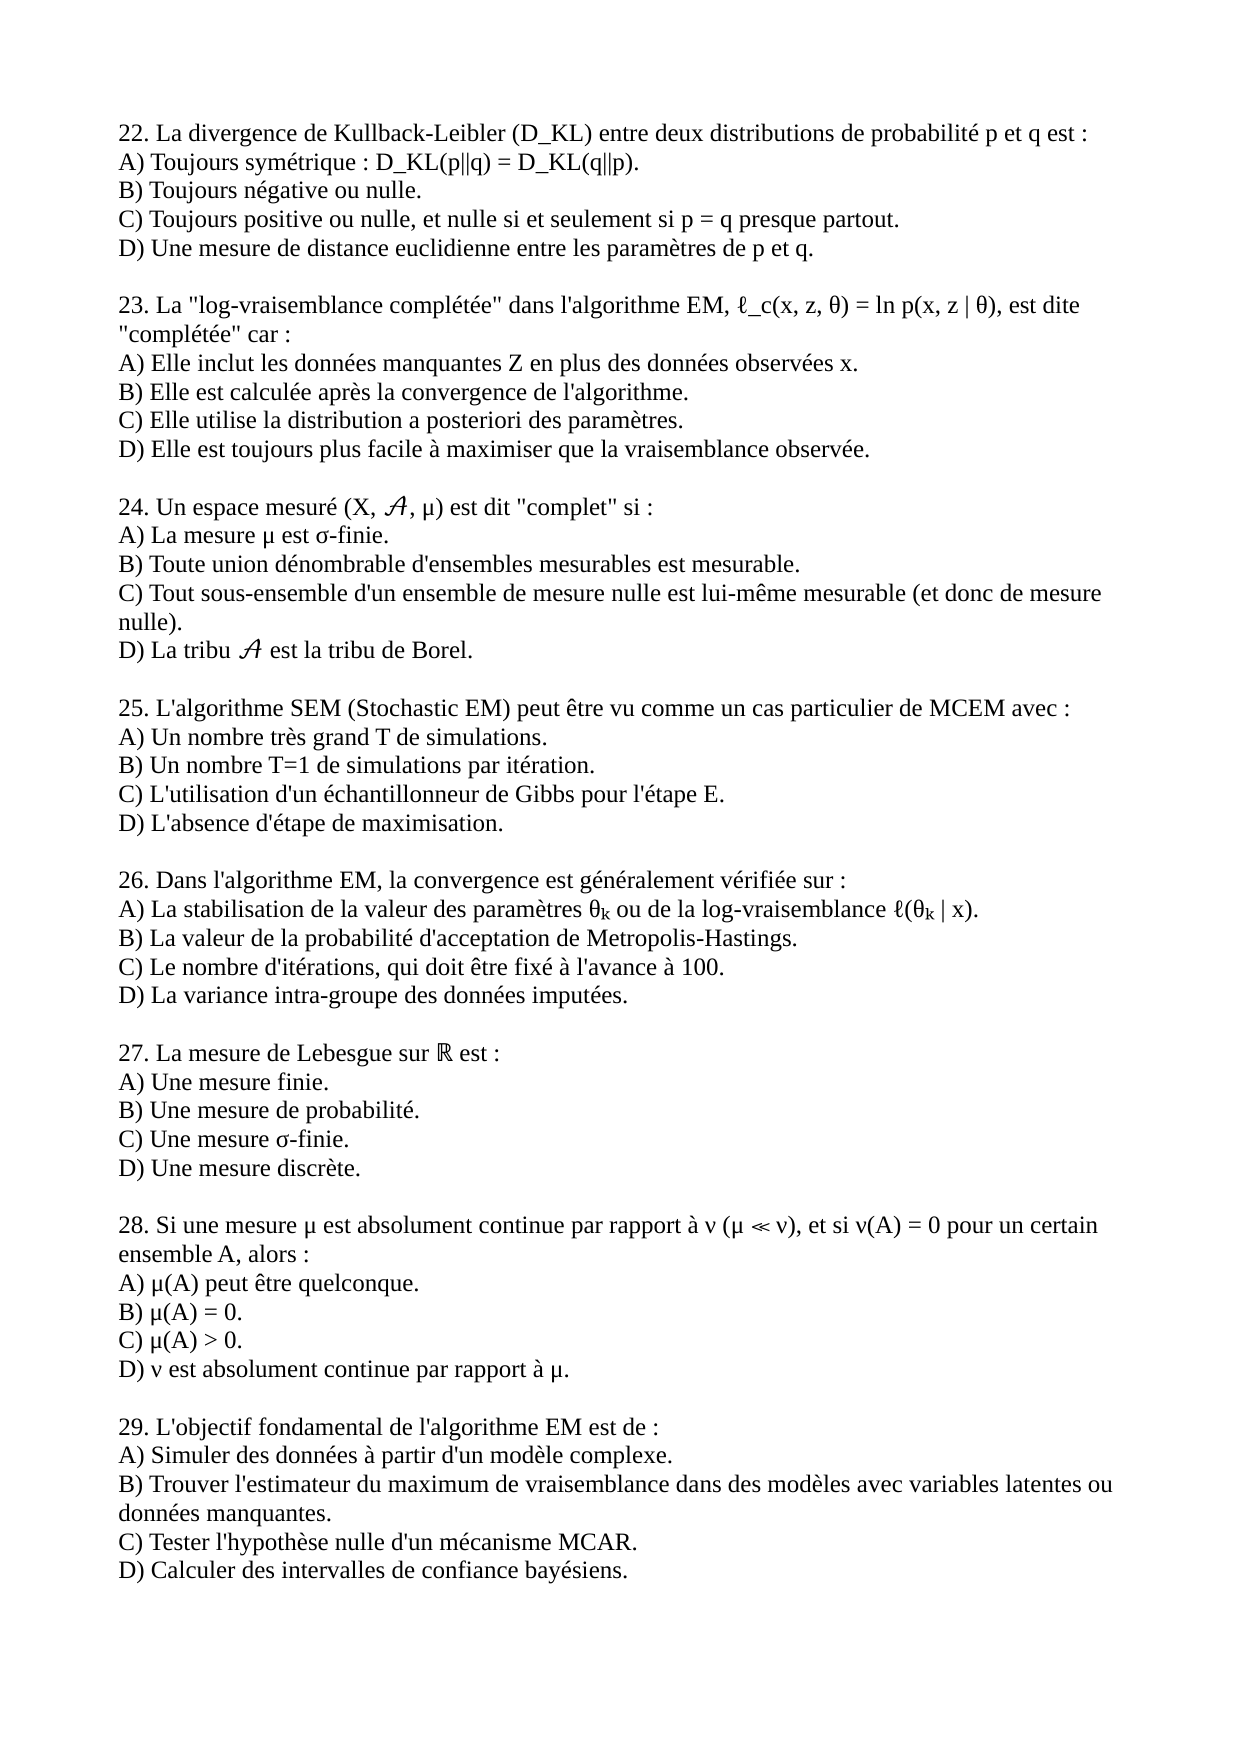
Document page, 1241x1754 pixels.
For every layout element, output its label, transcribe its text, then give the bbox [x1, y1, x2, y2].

text C) Une mesure σ-finie. [118, 1124, 1122, 1153]
text D) ν est absolument continue par rapport à μ. [118, 1354, 1122, 1383]
text C) Tester l'hypothèse nulle d'un mécanisme MCAR. [118, 1527, 1122, 1556]
text B) Un nombre T=1 de simulations par itération. [118, 751, 1122, 779]
text 23. La "log-vraisemblance complétée" dans l'algorithme EM, ℓ_c(x, z, θ) = ln p(x, z | θ), est dite "complétée" car : [118, 291, 1122, 348]
text A) μ(A) peut être quelconque. [118, 1268, 1122, 1297]
text D) Une mesure de distance euclidienne entre les paramètres de p et q. [118, 233, 1122, 262]
text D) La variance intra-groupe des données imputées. [118, 981, 1122, 1009]
text B) Toujours négative ou nulle. [118, 176, 1122, 204]
text A) Elle inclut les données manquantes Z en plus des données observées x. [118, 348, 1122, 377]
text D) L'absence d'étape de maximisation. [118, 808, 1122, 837]
text C) Toujours positive ou nulle, et nulle si et seulement si p = q presque partout. [118, 204, 1122, 233]
text A) Toujours symétrique : D_KL(p||q) = D_KL(q||p). [118, 147, 1122, 176]
text 26. Dans l'algorithme EM, la convergence est généralement vérifiée sur : [118, 866, 1122, 894]
text D) La tribu 𝒜 est la tribu de Borel. [118, 636, 1122, 664]
text C) Le nombre d'itérations, qui doit être fixé à l'avance à 100. [118, 952, 1122, 981]
text B) μ(A) = 0. [118, 1297, 1122, 1326]
text C) Elle utilise la distribution a posteriori des paramètres. [118, 406, 1122, 434]
text 24. Un espace mesuré (X, 𝒜, μ) est dit "complet" si : [118, 492, 1122, 521]
text A) La stabilisation de la valeur des paramètres θₖ ou de la log-vraisemblance ℓ(θₖ | x). [118, 894, 1122, 923]
text B) Elle est calculée après la convergence de l'algorithme. [118, 377, 1122, 406]
text C) L'utilisation d'un échantillonneur de Gibbs pour l'étape E. [118, 779, 1122, 808]
text B) La valeur de la probabilité d'acceptation de Metropolis-Hastings. [118, 923, 1122, 952]
text D) Calculer des intervalles de confiance bayésiens. [118, 1556, 1122, 1584]
text 28. Si une mesure μ est absolument continue par rapport à ν (μ ≪ ν), et si ν(A) = 0 pour un certain ensemble A, alors : [118, 1211, 1122, 1268]
text D) Une mesure discrète. [118, 1153, 1122, 1182]
text A) Une mesure finie. [118, 1067, 1122, 1096]
text D) Elle est toujours plus facile à maximiser que la vraisemblance observée. [118, 434, 1122, 463]
text B) Toute union dénombrable d'ensembles mesurables est mesurable. [118, 549, 1122, 578]
text B) Une mesure de probabilité. [118, 1096, 1122, 1124]
text 22. La divergence de Kullback-Leibler (D_KL) entre deux distributions de probabilité p et q est : [118, 118, 1122, 147]
text 25. L'algorithme SEM (Stochastic EM) peut être vu comme un cas particulier de MCEM avec : [118, 693, 1122, 722]
text A) Simuler des données à partir d'un modèle complexe. [118, 1441, 1122, 1469]
text A) La mesure μ est σ-finie. [118, 521, 1122, 549]
text B) Trouver l'estimateur du maximum de vraisemblance dans des modèles avec variables latentes ou données manquantes. [118, 1469, 1122, 1527]
text 29. L'objectif fondamental de l'algorithme EM est de : [118, 1412, 1122, 1441]
text 27. La mesure de Lebesgue sur ℝ est : [118, 1038, 1122, 1067]
text A) Un nombre très grand T de simulations. [118, 722, 1122, 751]
text C) Tout sous-ensemble d'un ensemble de mesure nulle est lui-même mesurable (et donc de mesure nulle). [118, 578, 1122, 636]
text C) μ(A) > 0. [118, 1326, 1122, 1354]
